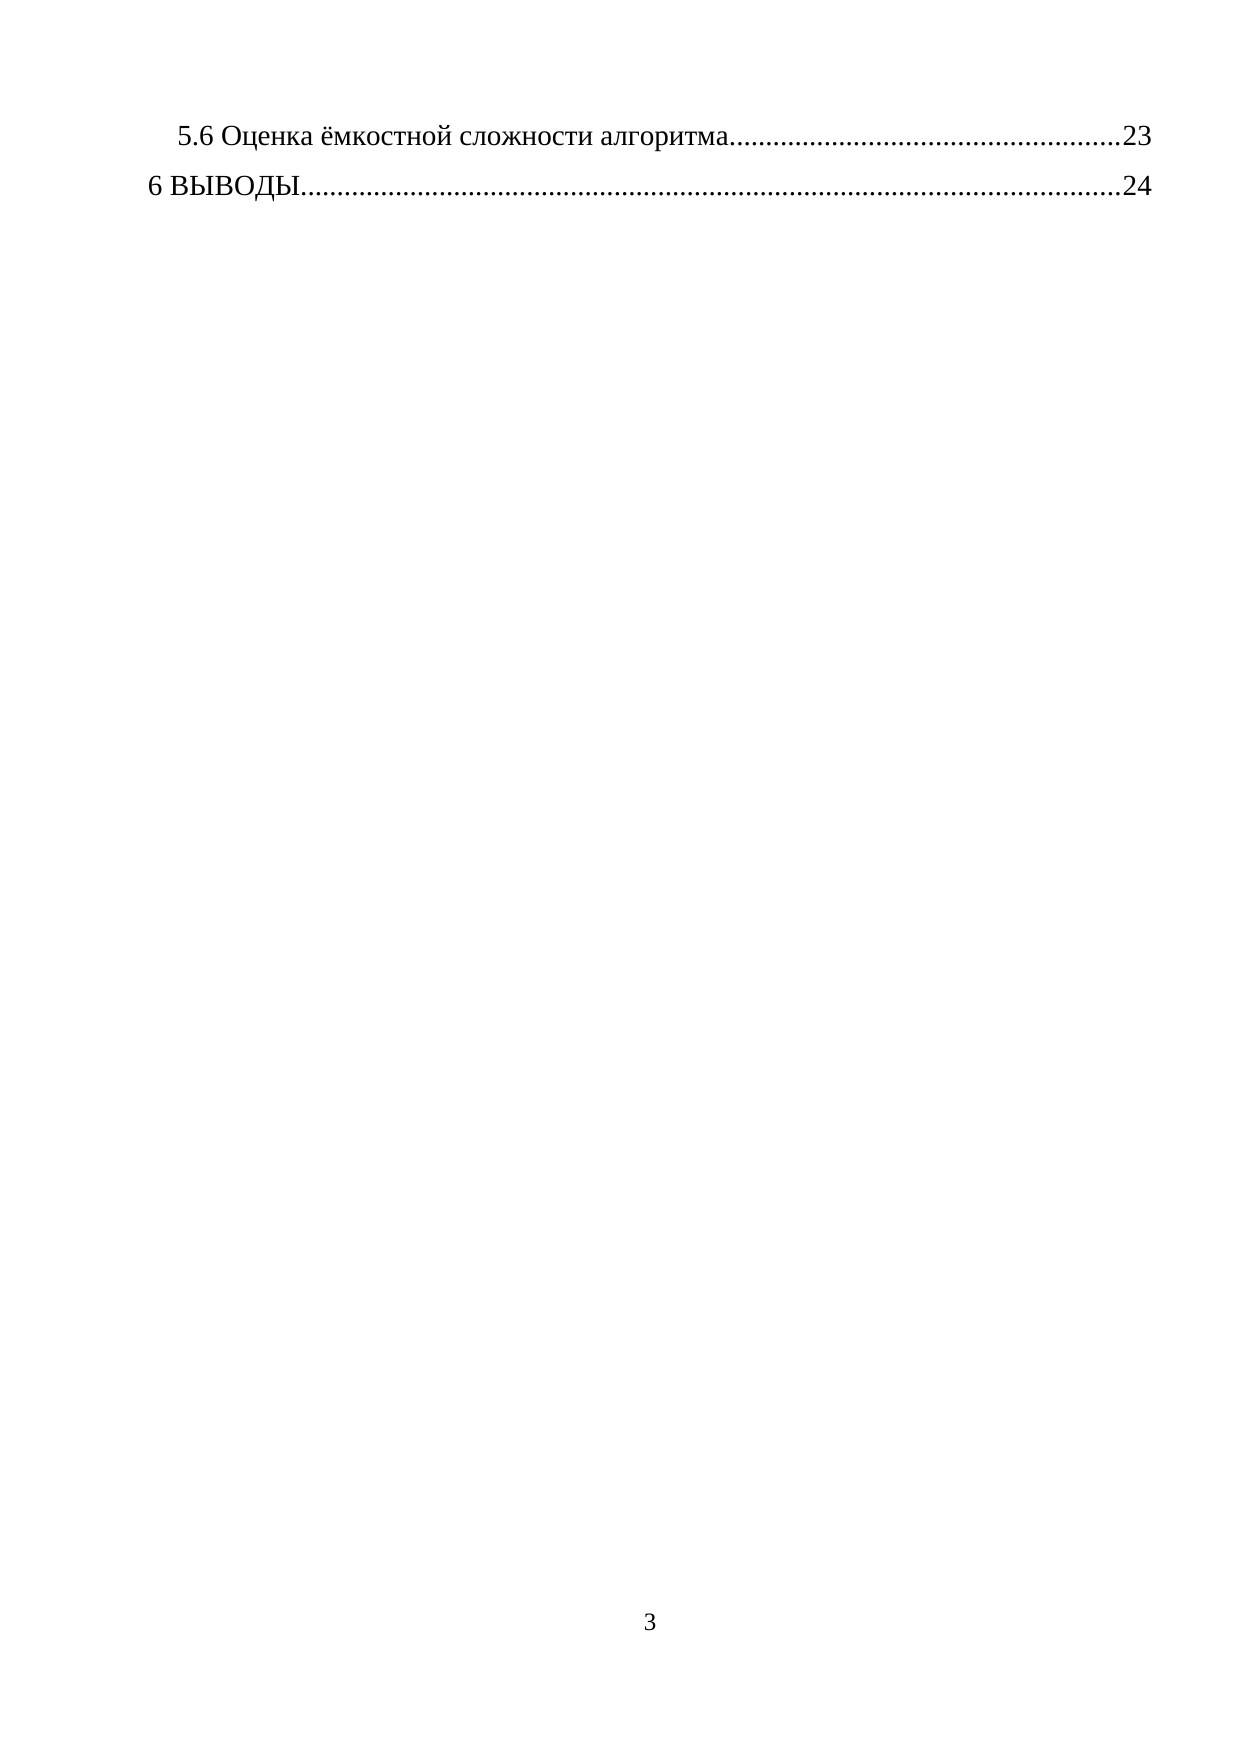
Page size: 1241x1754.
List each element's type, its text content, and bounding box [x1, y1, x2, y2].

text 6 ВЫВОДЫ 24 [148, 168, 1152, 202]
text 5.6 Оценка ёмкостной сложности алгоритма 23 [177, 118, 1152, 152]
